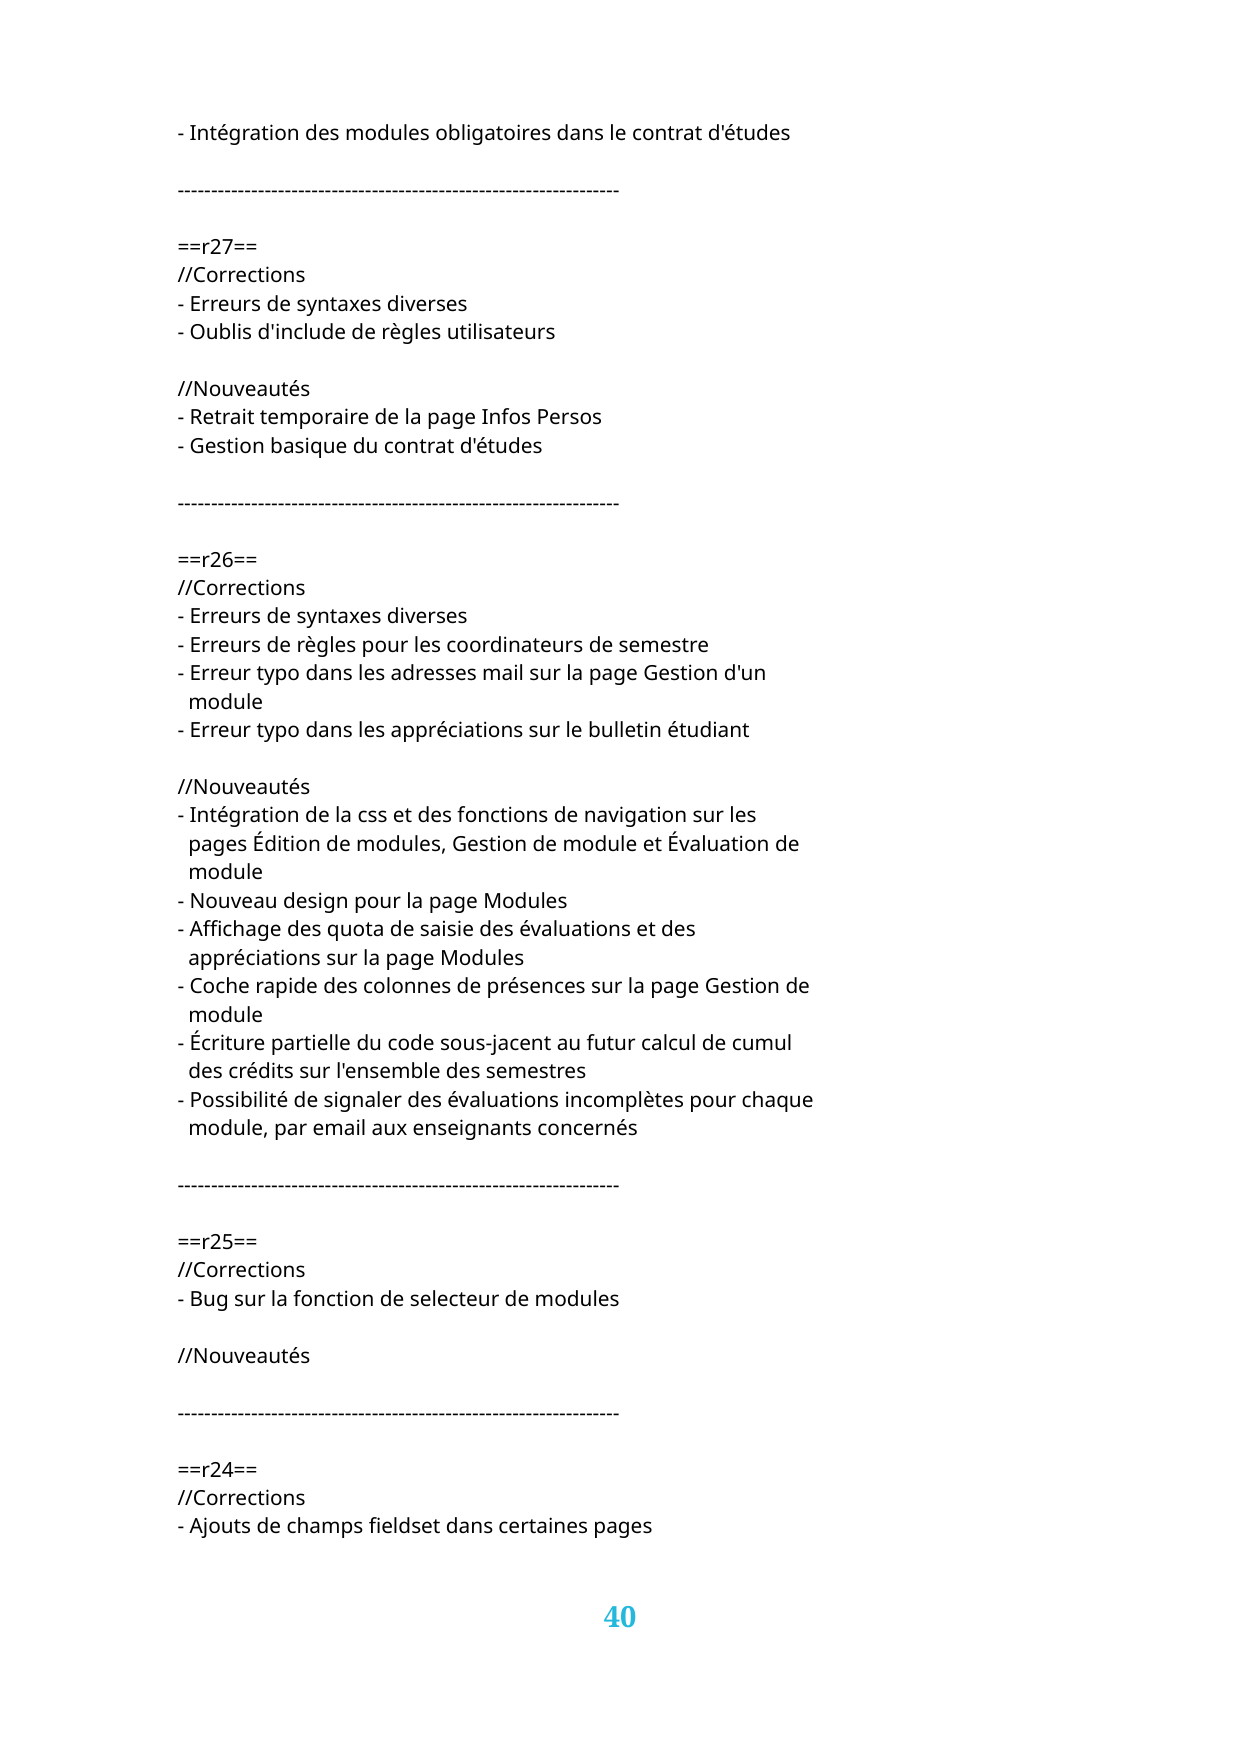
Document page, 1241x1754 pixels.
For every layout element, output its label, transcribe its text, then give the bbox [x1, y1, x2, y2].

text - Coche rapide des colonnes de présences sur la page Gestion de [177, 971, 1122, 1000]
text module [177, 687, 1122, 715]
text //Nouveautés [177, 1341, 1122, 1369]
text module, par email aux enseignants concernés [177, 1113, 1122, 1142]
text - Ajouts de champs fieldset dans certaines pages [177, 1512, 1122, 1540]
text - Affichage des quota de saisie des évaluations et des [177, 914, 1122, 943]
text //Nouveautés [177, 772, 1122, 801]
text module [177, 1000, 1122, 1028]
text - Possibilité de signaler des évaluations incomplètes pour chaque [177, 1085, 1122, 1113]
text - Erreurs de règles pour les coordinateurs de semestre [177, 630, 1122, 658]
text ==r24== [177, 1455, 1122, 1483]
text - Nouveau design pour la page Modules [177, 886, 1122, 914]
text ==r25== [177, 1227, 1122, 1256]
text pages Édition de modules, Gestion de module et Évaluation de [177, 829, 1122, 857]
text - Bug sur la fonction de selecteur de modules [177, 1284, 1122, 1312]
text //Corrections [177, 1256, 1122, 1284]
text appréciations sur la page Modules [177, 943, 1122, 971]
text ------------------------------------------------------------------ [177, 175, 1122, 203]
text - Intégration de la css et des fonctions de navigation sur les [177, 801, 1122, 829]
text - Retrait temporaire de la page Infos Persos [177, 402, 1122, 431]
text //Corrections [177, 1483, 1122, 1512]
text - Erreurs de syntaxes diverses [177, 289, 1122, 317]
text - Erreurs de syntaxes diverses [177, 602, 1122, 630]
text - Oublis d'include de règles utilisateurs [177, 317, 1122, 346]
text ==r27== [177, 232, 1122, 260]
text module [177, 857, 1122, 886]
text - Intégration des modules obligatoires dans le contrat d'études [177, 118, 1122, 147]
text - Gestion basique du contrat d'études [177, 431, 1122, 459]
text - Erreur typo dans les appréciations sur le bulletin étudiant [177, 715, 1122, 744]
text des crédits sur l'ensemble des semestres [177, 1057, 1122, 1085]
text //Corrections [177, 260, 1122, 289]
text ------------------------------------------------------------------ [177, 488, 1122, 516]
text ------------------------------------------------------------------ [177, 1170, 1122, 1199]
text ------------------------------------------------------------------ [177, 1398, 1122, 1426]
text ==r26== [177, 545, 1122, 573]
text //Nouveautés [177, 374, 1122, 402]
text - Erreur typo dans les adresses mail sur la page Gestion d'un [177, 658, 1122, 687]
text //Corrections [177, 573, 1122, 602]
text - Écriture partielle du code sous-jacent au futur calcul de cumul [177, 1028, 1122, 1057]
